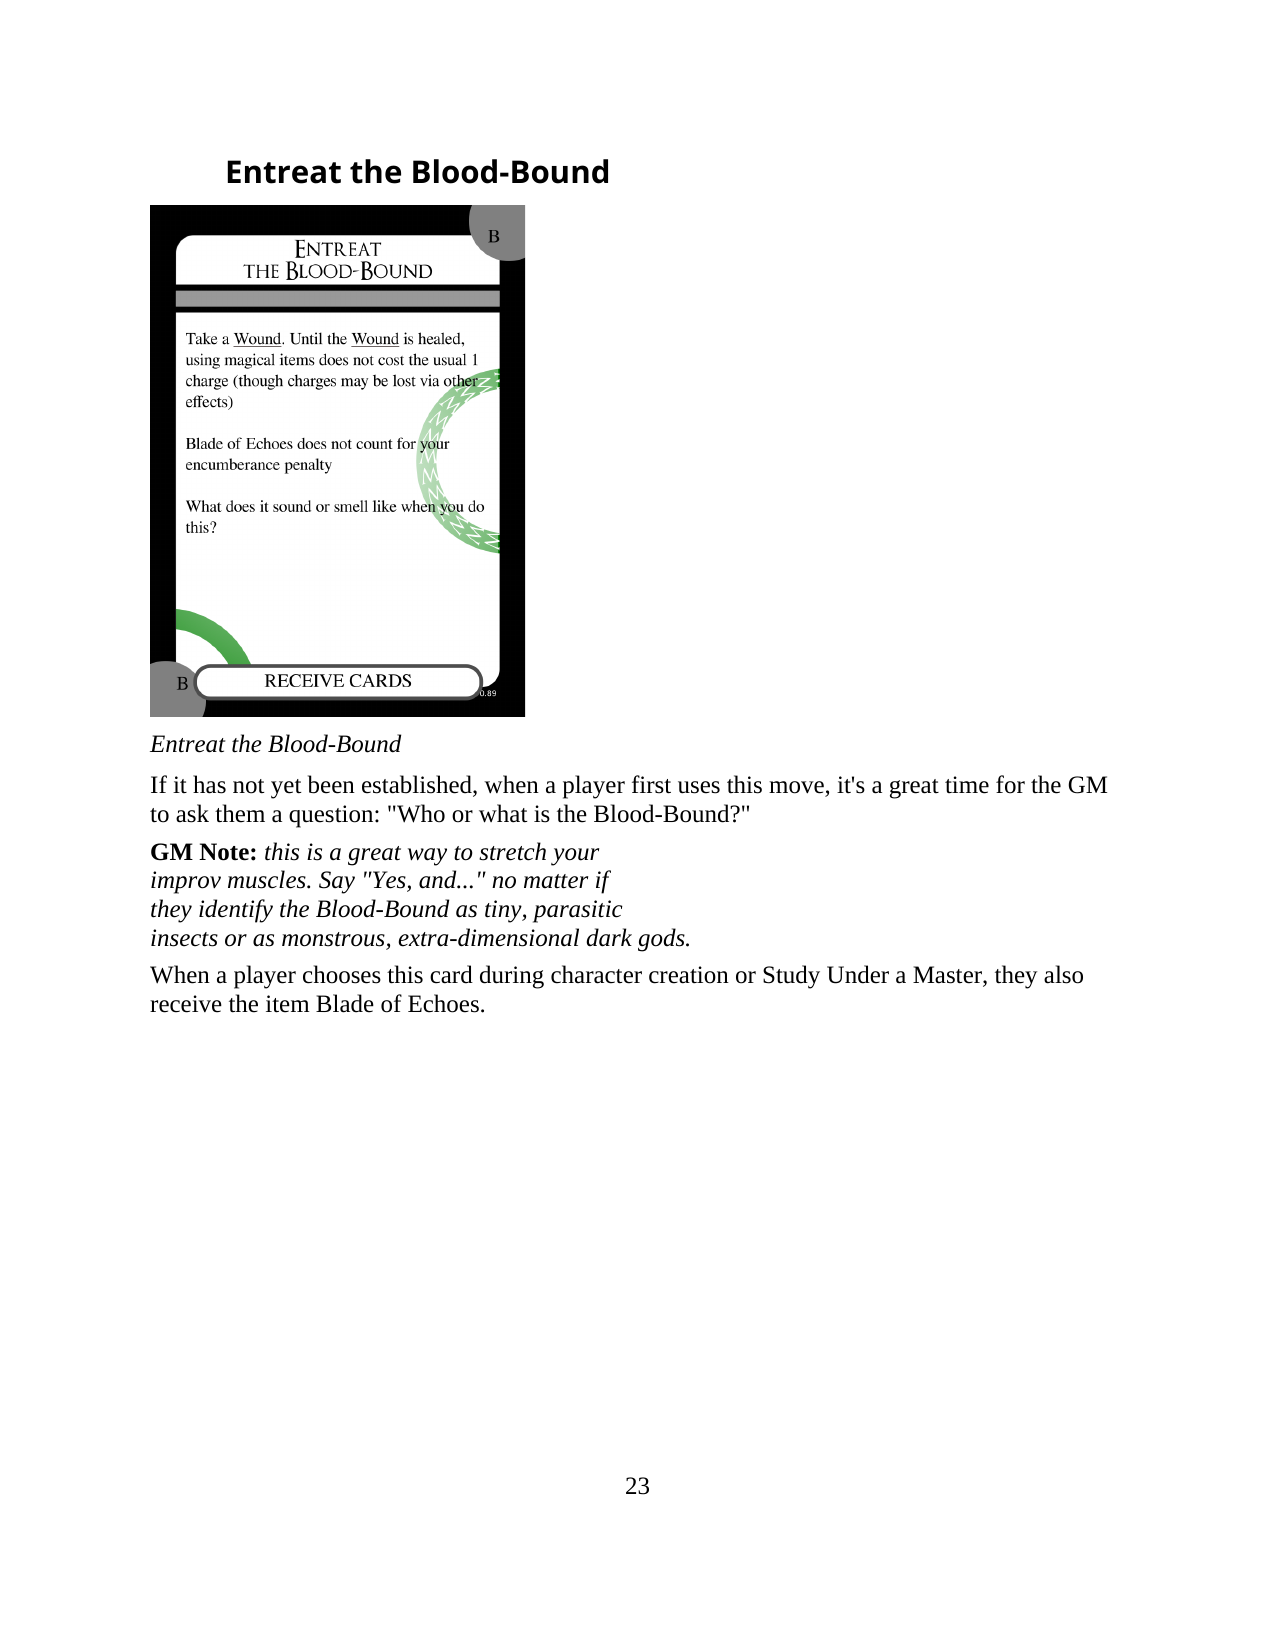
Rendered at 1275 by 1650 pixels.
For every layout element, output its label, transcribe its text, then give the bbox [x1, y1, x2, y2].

text Entreat the Blood-Bound [150, 729, 1125, 758]
text When a player chooses this card during character creation or Study Under a Master, they also receive the item Blade of Echoes. [150, 961, 1125, 1018]
text GM Note: this is a great way to stretch your improv muscles. Say "Yes, and..." no matter if they identify the Blood-Bound as tiny, parasitic insects or as monstrous, extra-dimensional dark gods. [150, 837, 1125, 952]
picture [150, 205, 525, 717]
text If it has not yet been established, when a player first uses this move, it's a great time for the GM to ask them a question: "Who or what is the Blood-Bound?" [150, 770, 1125, 828]
subtitle Entreat the Blood-Bound [150, 150, 1125, 193]
